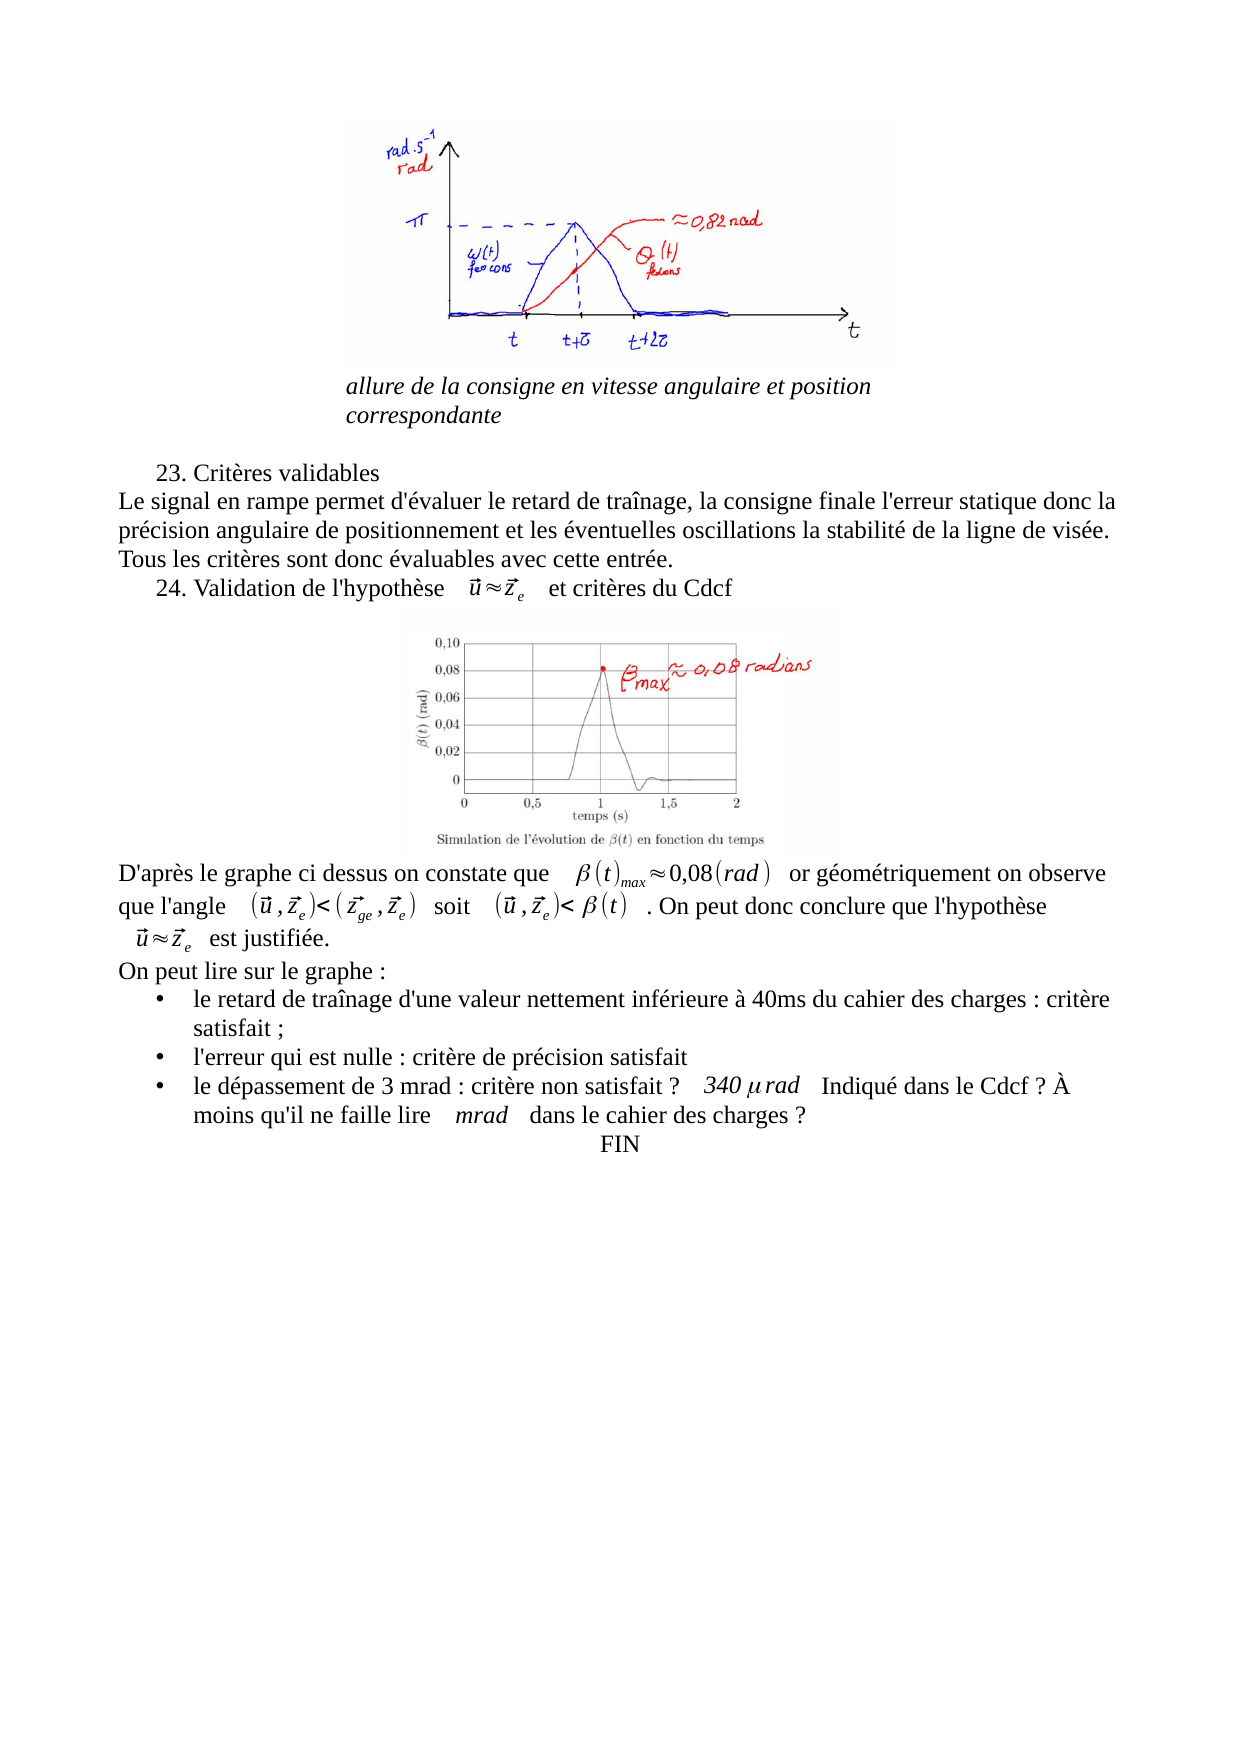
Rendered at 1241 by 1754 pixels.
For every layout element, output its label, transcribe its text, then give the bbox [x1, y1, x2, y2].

text FIN [118, 1129, 1122, 1158]
list le retard de traînage d'une valeur nettement inférieure à 40ms du cahier des charges : critère satisfait ; [156, 984, 1122, 1042]
list l'erreur qui est nulle : critère de précision satisfait [156, 1042, 1122, 1071]
picture [395, 605, 845, 859]
text D'après le graphe ci dessus on constate que or géométriquement on observe que l'angle soit . On peut donc conclure que l'hypothèse est justifiée. [118, 858, 1122, 956]
text On peut lire sur le graphe : [118, 956, 1122, 984]
list Validation de l'hypothèse et critères du Cdcf [156, 573, 1122, 605]
text Le signal en rampe permet d'évaluer le retard de traînage, la consigne finale l'erreur statique donc la précision angulaire de positionnement et les éventuelles oscillations la stabilité de la ligne de visée. Tous les critères sont donc évaluables avec cette entrée. [118, 486, 1122, 573]
list le dépassement de 3 mrad : critère non satisfait ? Indiqué dans le Cdcf ? À moins qu'il ne faille lire dans le cahier des charges ? [156, 1071, 1122, 1129]
picture [345, 118, 895, 372]
list Critères validables [156, 458, 1122, 486]
text allure de la consigne en vitesse angulaire et position correspondante [346, 372, 895, 429]
